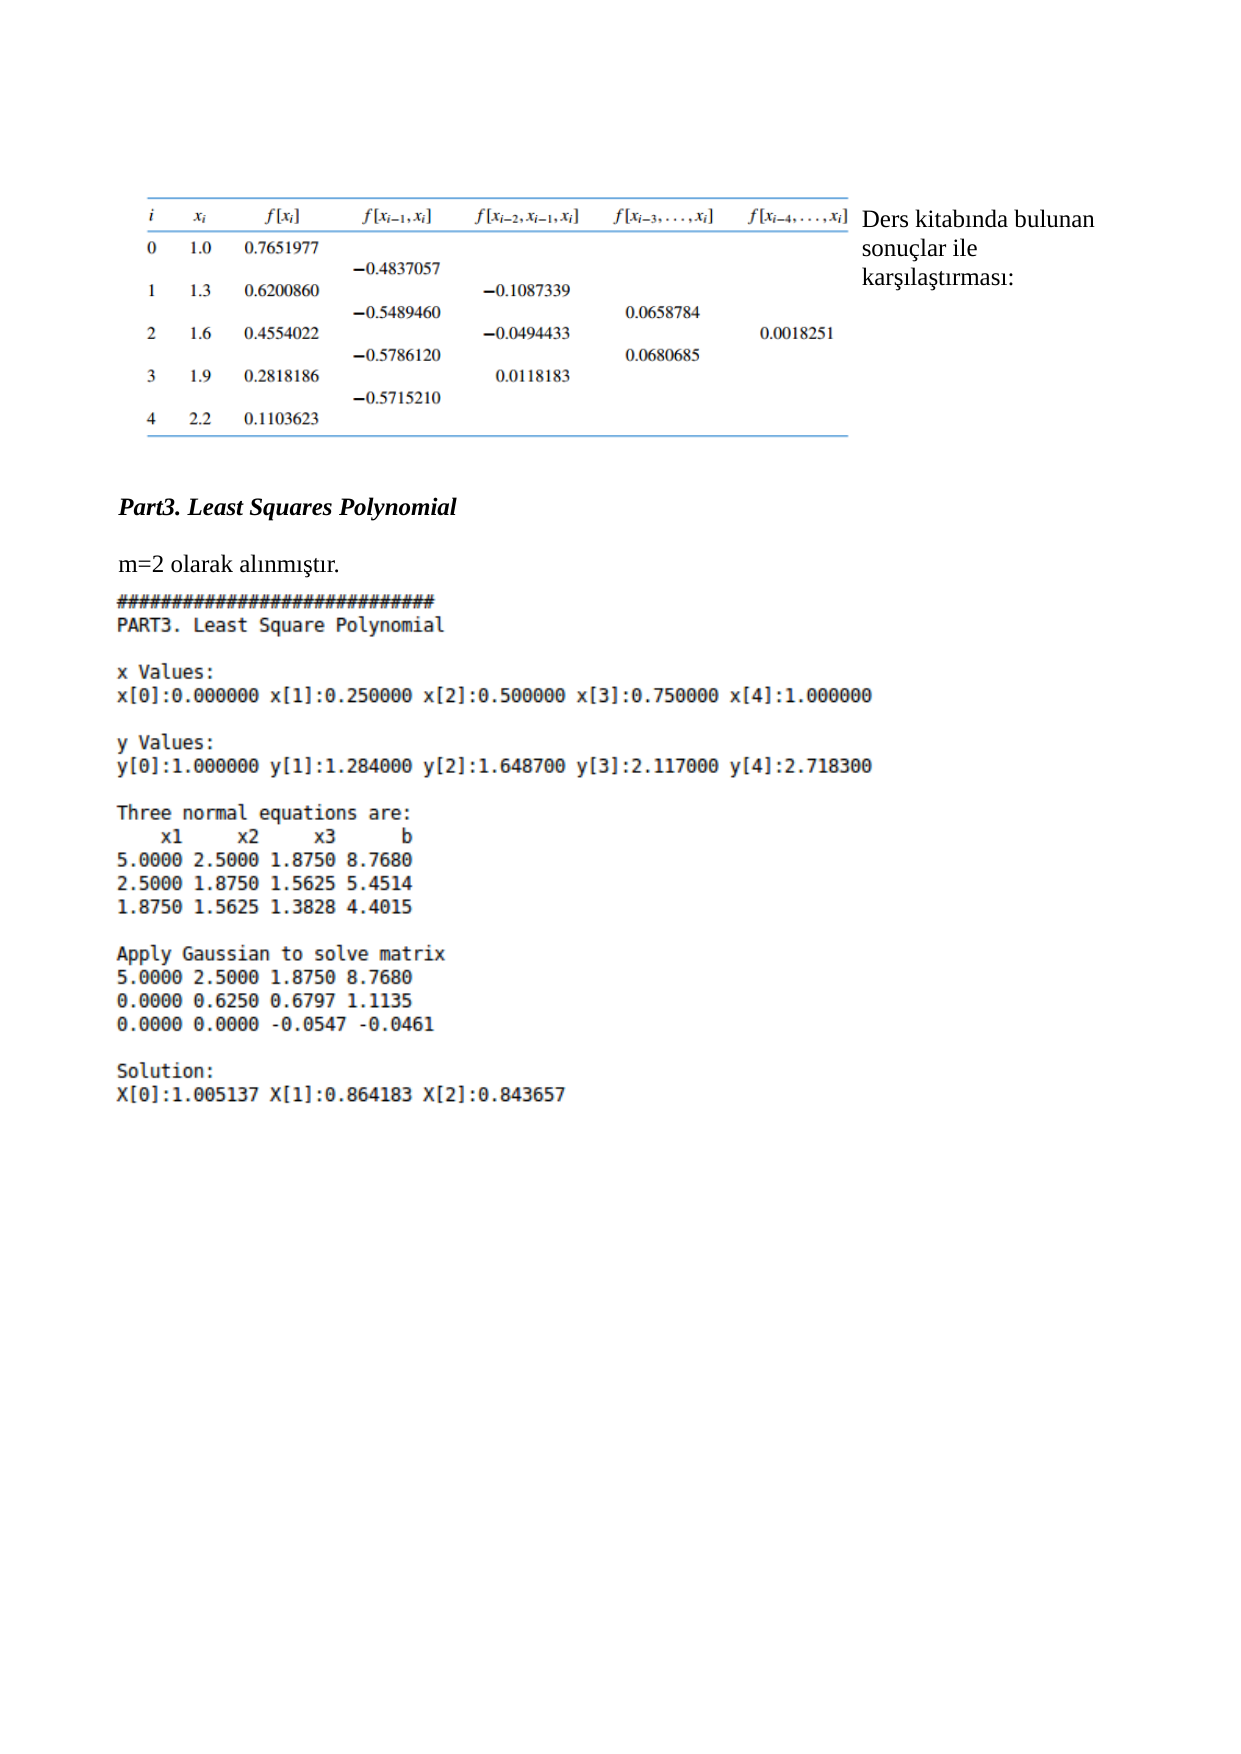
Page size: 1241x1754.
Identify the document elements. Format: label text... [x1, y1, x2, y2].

picture [139, 191, 862, 443]
text Part3. Least Squares Polynomial [118, 492, 1122, 521]
text m=2 olarak alınmıştır. [118, 549, 1122, 578]
text Ders kitabında bulunan sonuçlar ile karşılaştırması: [862, 204, 1122, 291]
text [118, 204, 139, 291]
picture [106, 593, 905, 1111]
